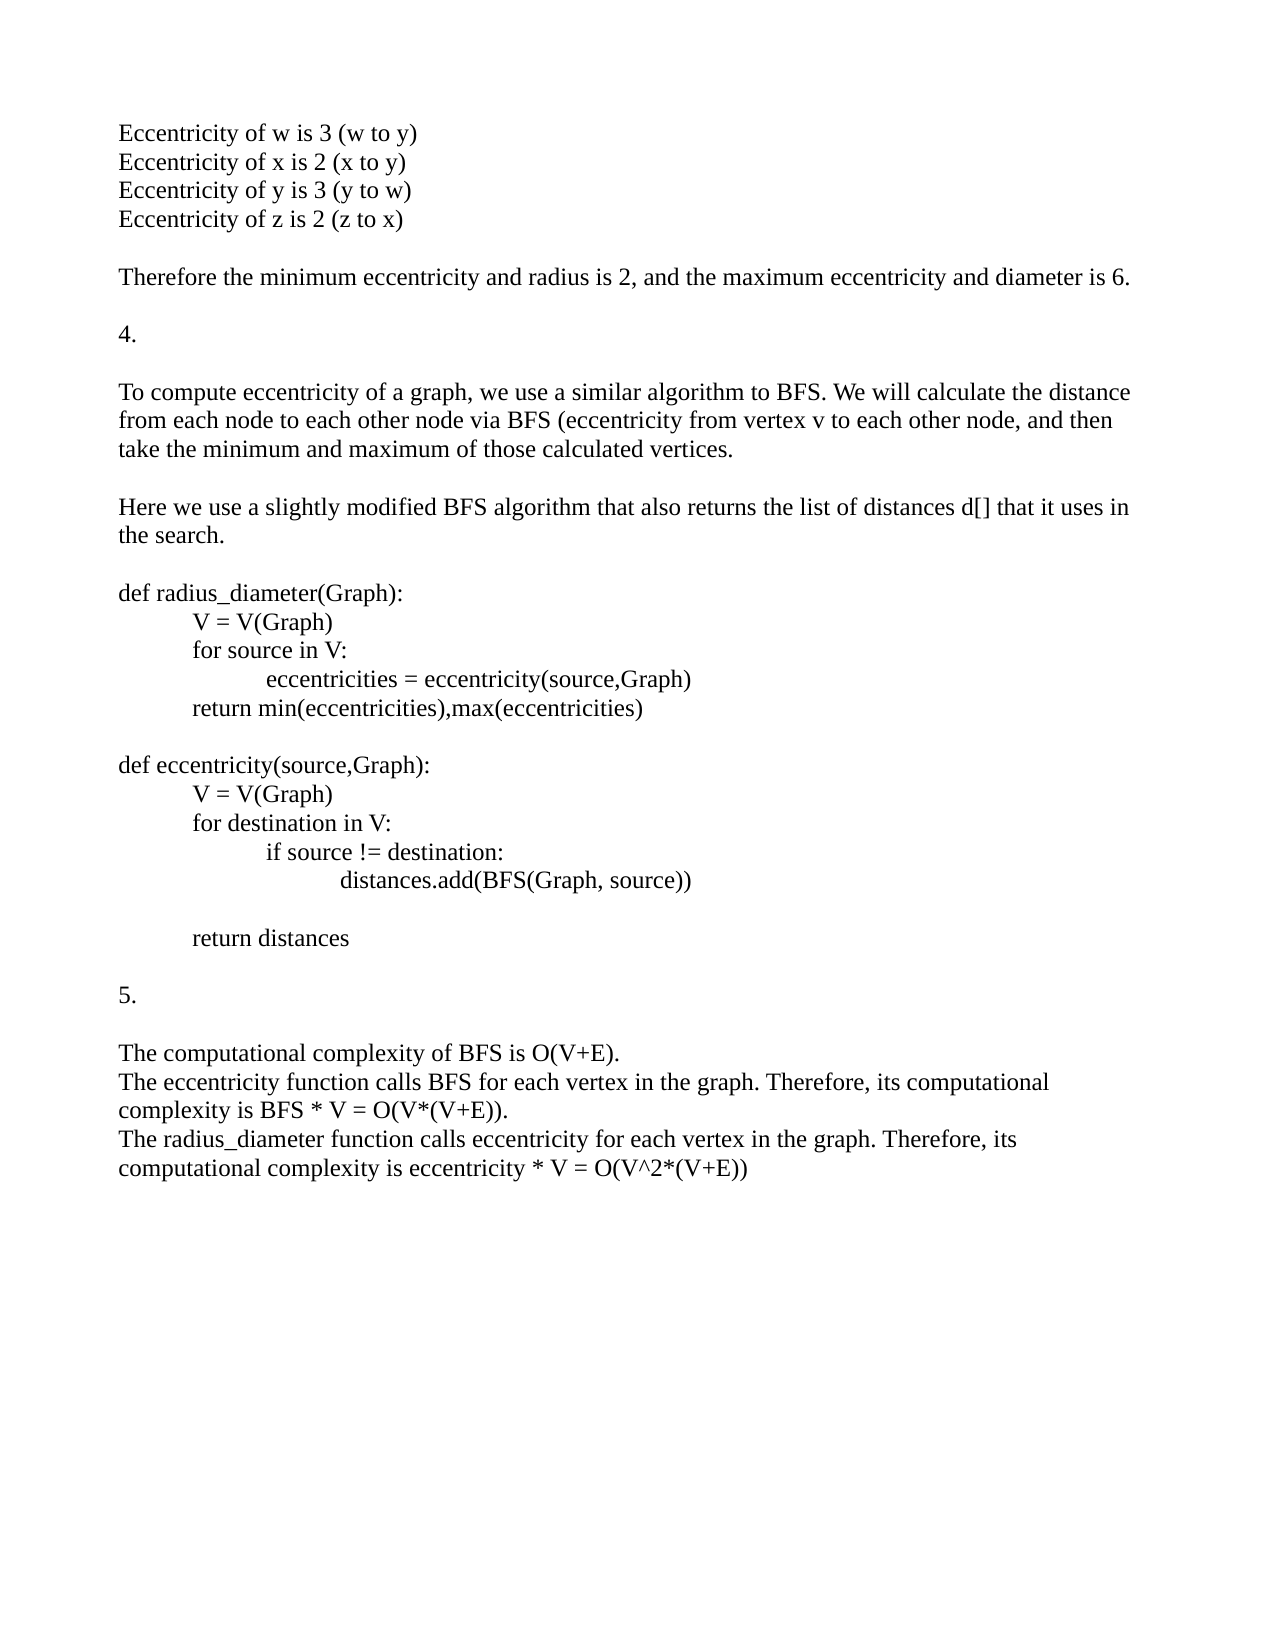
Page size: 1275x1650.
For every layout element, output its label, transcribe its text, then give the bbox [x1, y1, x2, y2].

text def radius_diameter(Graph): [118, 578, 1157, 607]
text Eccentricity of x is 2 (x to y) [118, 147, 1157, 176]
text Therefore the minimum eccentricity and radius is 2, and the maximum eccentricity and diameter is 6. [118, 262, 1157, 291]
text Eccentricity of w is 3 (w to y) [118, 118, 1157, 147]
text for source in V: [118, 636, 1157, 664]
text if source != destination: [118, 837, 1157, 866]
text Here we use a slightly modified BFS algorithm that also returns the list of distances d[] that it uses in the search. [118, 492, 1157, 549]
text V = V(Graph) [118, 779, 1157, 808]
text return min(eccentricities),max(eccentricities) [118, 693, 1157, 722]
text The radius_diameter function calls eccentricity for each vertex in the graph. Therefore, its computational complexity is eccentricity * V = O(V^2*(V+E)) [118, 1124, 1157, 1182]
text V = V(Graph) [118, 607, 1157, 636]
text for destination in V: [118, 808, 1157, 837]
text 5. [118, 981, 1157, 1009]
text def eccentricity(source,Graph): [118, 751, 1157, 779]
text To compute eccentricity of a graph, we use a similar algorithm to BFS. We will calculate the distance from each node to each other node via BFS (eccentricity from vertex v to each other node, and then take the minimum and maximum of those calculated vertices. [118, 377, 1157, 463]
text 4. [118, 319, 1157, 348]
text eccentricities = eccentricity(source,Graph) [118, 664, 1157, 693]
text distances.add(BFS(Graph, source)) [118, 866, 1157, 894]
text Eccentricity of y is 3 (y to w) [118, 176, 1157, 204]
text The eccentricity function calls BFS for each vertex in the graph. Therefore, its computational complexity is BFS * V = O(V*(V+E)). [118, 1067, 1157, 1124]
text return distances [118, 923, 1157, 952]
text The computational complexity of BFS is O(V+E). [118, 1038, 1157, 1067]
text Eccentricity of z is 2 (z to x) [118, 204, 1157, 233]
